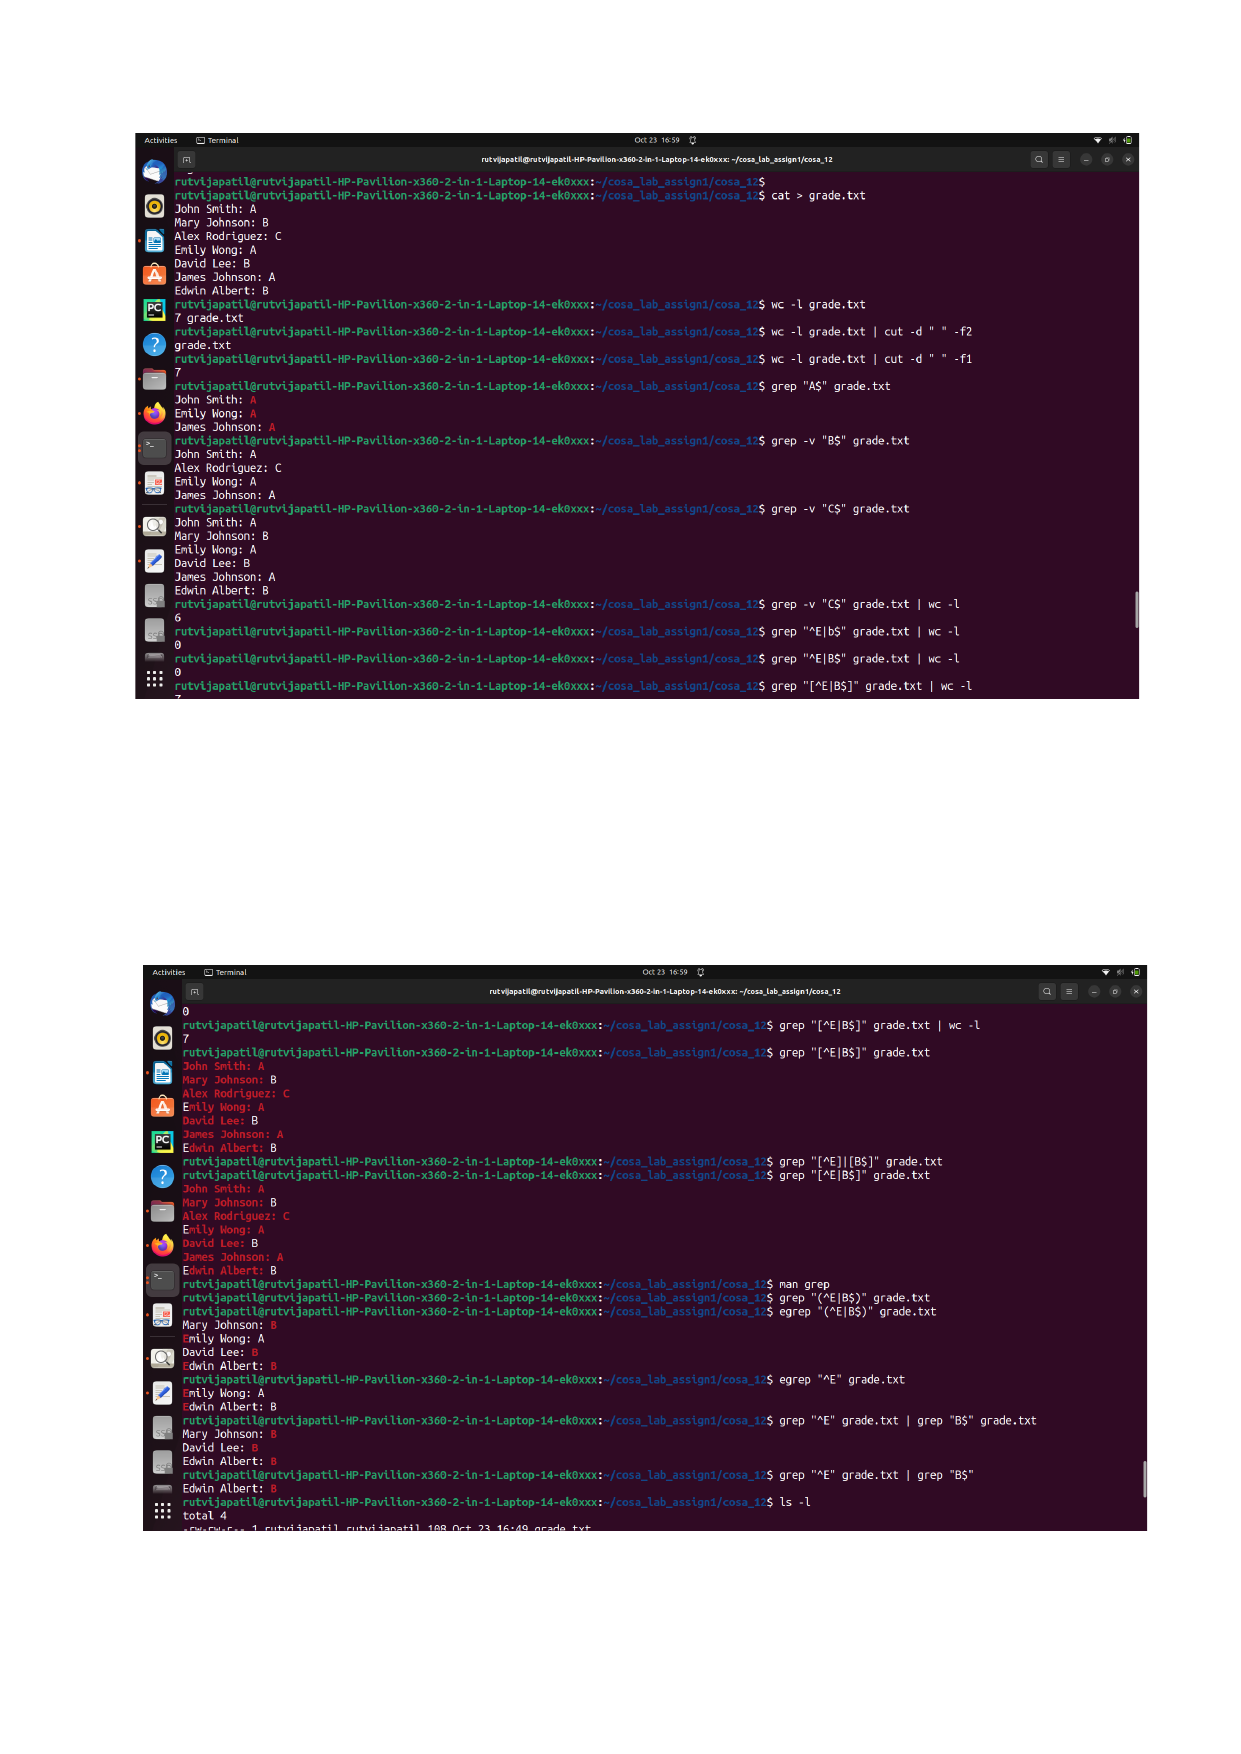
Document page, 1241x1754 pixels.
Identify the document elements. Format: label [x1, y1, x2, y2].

picture [143, 965, 1148, 1531]
picture [135, 133, 1140, 699]
